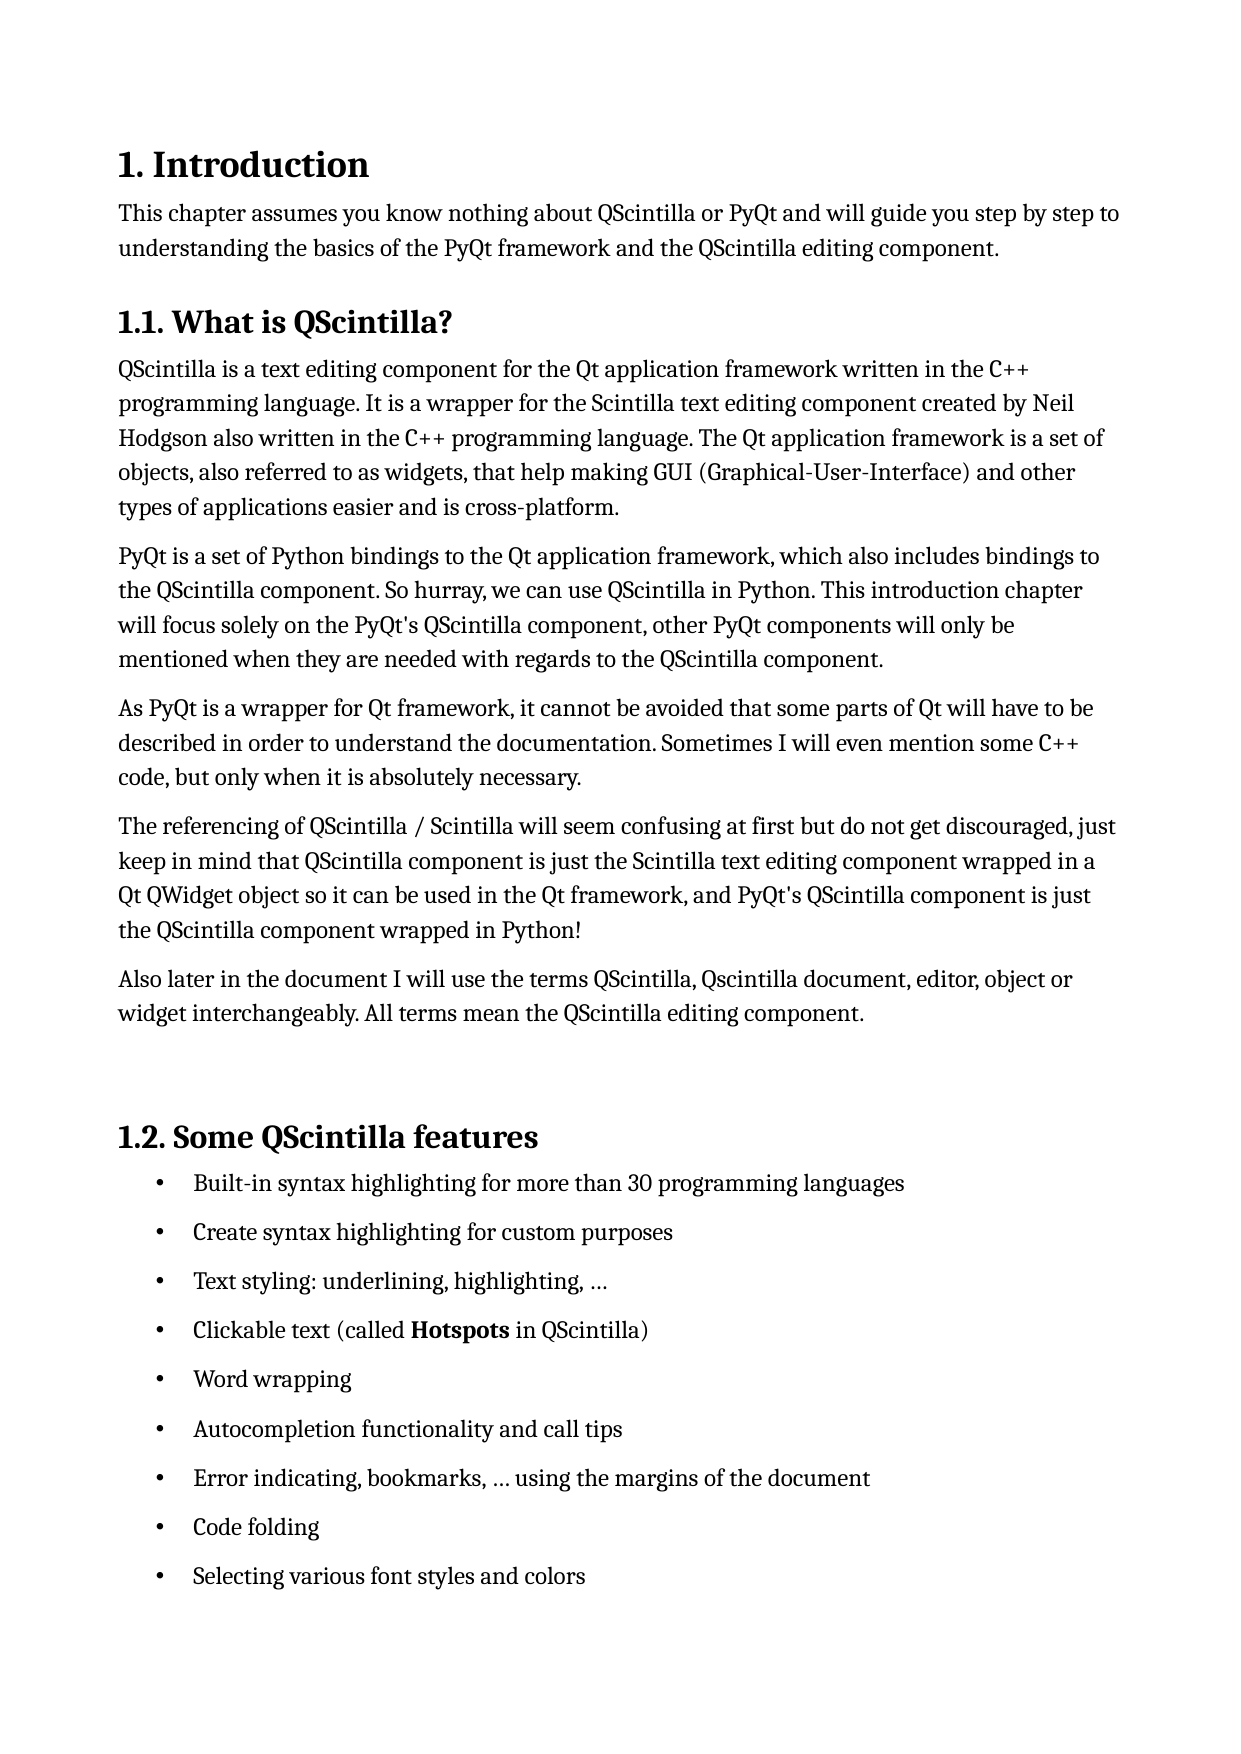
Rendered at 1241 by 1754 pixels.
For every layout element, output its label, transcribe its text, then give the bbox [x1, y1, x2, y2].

list Selecting various font styles and colors [156, 1562, 1122, 1590]
list Error indicating, bookmarks, … using the margins of the document [156, 1463, 1122, 1492]
text As PyQt is a wrapper for Qt framework, it cannot be avoided that some parts of Qt will have to be described in order to understand the documentation. Sometimes I will even mention some C++ code, but only when it is absolutely necessary. [118, 694, 1122, 792]
text PyQt is a set of Python bindings to the Qt application framework, which also includes bindings to the QScintilla component. So hurray, we can use QScintilla in Python. This introduction chapter will focus solely on the PyQt's QScintilla component, other PyQt components will only be mentioned when they are needed with regards to the QScintilla component. [118, 542, 1122, 674]
text QScintilla is a text editing component for the Qt application framework written in the C++ programming language. It is a wrapper for the Scintilla text editing component created by Neil Hodgson also written in the C++ programming language. The Qt application framework is a set of objects, also referred to as widgets, that help making GUI (Graphical-User-Interface) and other types of applications easier and is cross-platform. [118, 355, 1122, 521]
list Built-in syntax highlighting for more than 30 programming languages [156, 1169, 1122, 1198]
subtitle 1.1. What is QScintilla? [118, 304, 1122, 342]
text This chapter assumes you know nothing about QScintilla or PyQt and will guide you step by step to understanding the basics of the PyQt framework and the QScintilla editing component. [118, 199, 1122, 262]
subtitle 1. Introduction [118, 143, 1122, 187]
list Word wrapping [156, 1365, 1122, 1394]
list Code folding [156, 1513, 1122, 1541]
subtitle 1.2. Some QScintilla features [118, 1118, 1122, 1157]
list Autocompletion functionality and call tips [156, 1414, 1122, 1443]
list Clickable text (called Hotspots in QScintilla) [156, 1316, 1122, 1345]
text Also later in the document I will use the terms QScintilla, Qscintilla document, editor, object or widget interchangeably. All terms mean the QScintilla editing component. [118, 965, 1122, 1028]
list Text styling: underlining, highlighting, … [156, 1267, 1122, 1296]
text The referencing of QScintilla / Scintilla will seem confusing at first but do not get discouraged, just keep in mind that QScintilla component is just the Scintilla text editing component wrapped in a Qt QWidget object so it can be used in the Qt framework, and PyQt's QScintilla component is just the QScintilla component wrapped in Python! [118, 812, 1122, 944]
list Create syntax highlighting for custom purposes [156, 1218, 1122, 1247]
